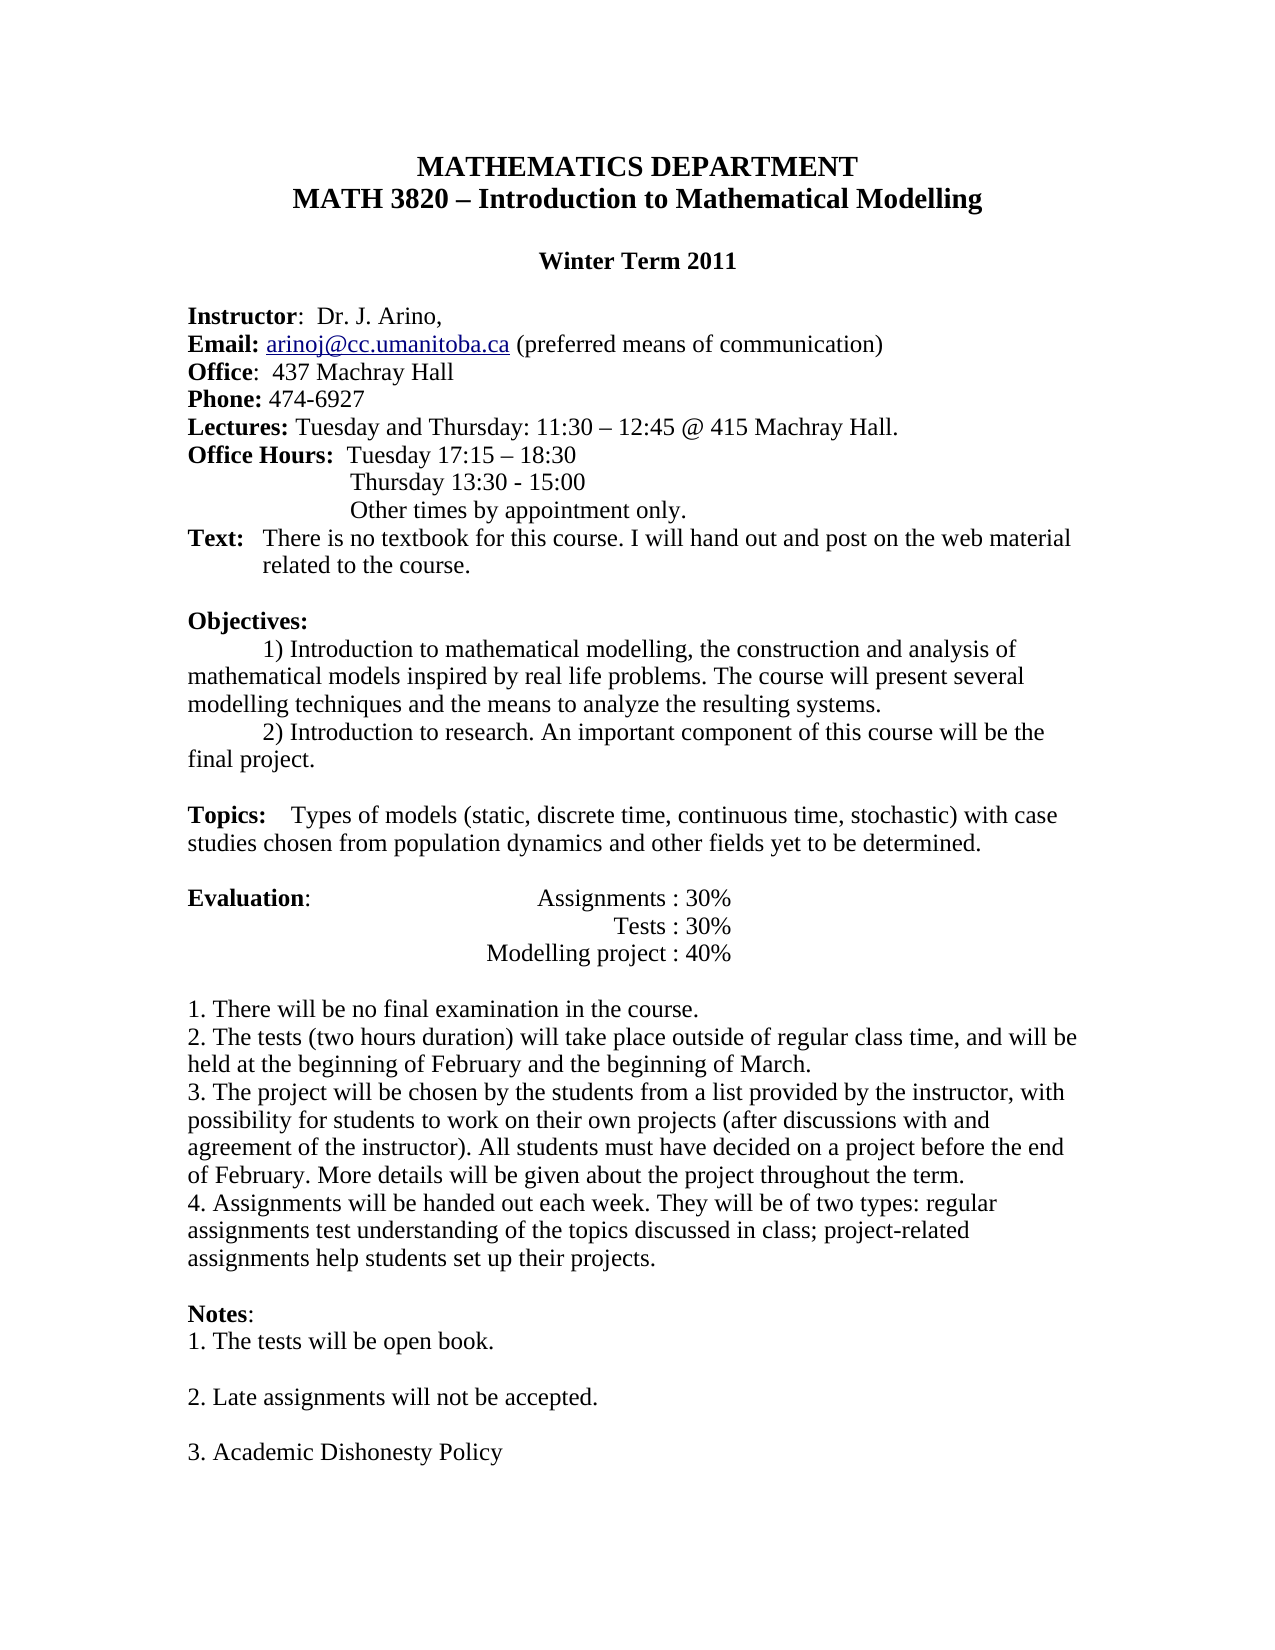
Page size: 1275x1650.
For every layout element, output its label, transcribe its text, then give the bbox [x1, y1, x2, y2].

text MATHEMATICS DEPARTMENT [187, 150, 1087, 182]
text 2. The tests (two hours duration) will take place outside of regular class time, and will be held at the beginning of February and the beginning of March. [187, 1023, 1087, 1078]
text Email: arinoj@cc.umanitoba.ca (preferred means of communication) [187, 330, 1087, 358]
text Other times by appointment only. [262, 496, 1087, 524]
text Notes: [187, 1300, 1087, 1327]
text 1) Introduction to mathematical modelling, the construction and analysis of mathematical models inspired by real life problems. The course will present several modelling techniques and the means to analyze the resulting systems. 2) Introduction to research. An important component of this course will be the final project. [187, 635, 1087, 773]
text Winter Term 2011 [187, 247, 1087, 274]
text Phone: 474-6927 [187, 385, 1087, 413]
text 4. Assignments will be handed out each week. They will be of two types: regular assignments test understanding of the topics discussed in class; project-related assignments help students set up their projects. [187, 1189, 1087, 1272]
text 3. The project will be chosen by the students from a list provided by the instructor, with possibility for students to work on their own projects (after discussions with and agreement of the instructor). All students must have decided on a project before the end of February. More details will be given about the project throughout the term. [187, 1078, 1087, 1189]
text Thursday 13:30 - 15:00 [187, 468, 1087, 496]
text 1. There will be no final examination in the course. [187, 995, 1087, 1023]
text Objectives: [187, 607, 1087, 635]
text Lectures: Tuesday and Thursday: 11:30 – 12:45 @ 415 Machray Hall. [187, 413, 1087, 441]
text MATH 3820 – Introduction to Mathematical Modelling [187, 182, 1087, 214]
text Tests : 30% [187, 912, 1087, 939]
text 1. The tests will be open book. [187, 1327, 1087, 1355]
text Office: 437 Machray Hall [187, 358, 1087, 385]
text Instructor: Dr. J. Arino, [187, 302, 1087, 330]
text Evaluation: Assignments : 30% [187, 884, 1087, 912]
text Office Hours: Tuesday 17:15 – 18:30 [187, 441, 1087, 468]
text 2. Late assignments will not be accepted. [187, 1383, 1087, 1411]
text Text: There is no textbook for this course. I will hand out and post on the web material related to the course. [187, 524, 1087, 579]
text Modelling project : 40% [187, 939, 1087, 967]
text Topics: Types of models (static, discrete time, continuous time, stochastic) with case studies chosen from population dynamics and other fields yet to be determined. [187, 801, 1087, 856]
text 3. Academic Dishonesty Policy [187, 1438, 1087, 1466]
